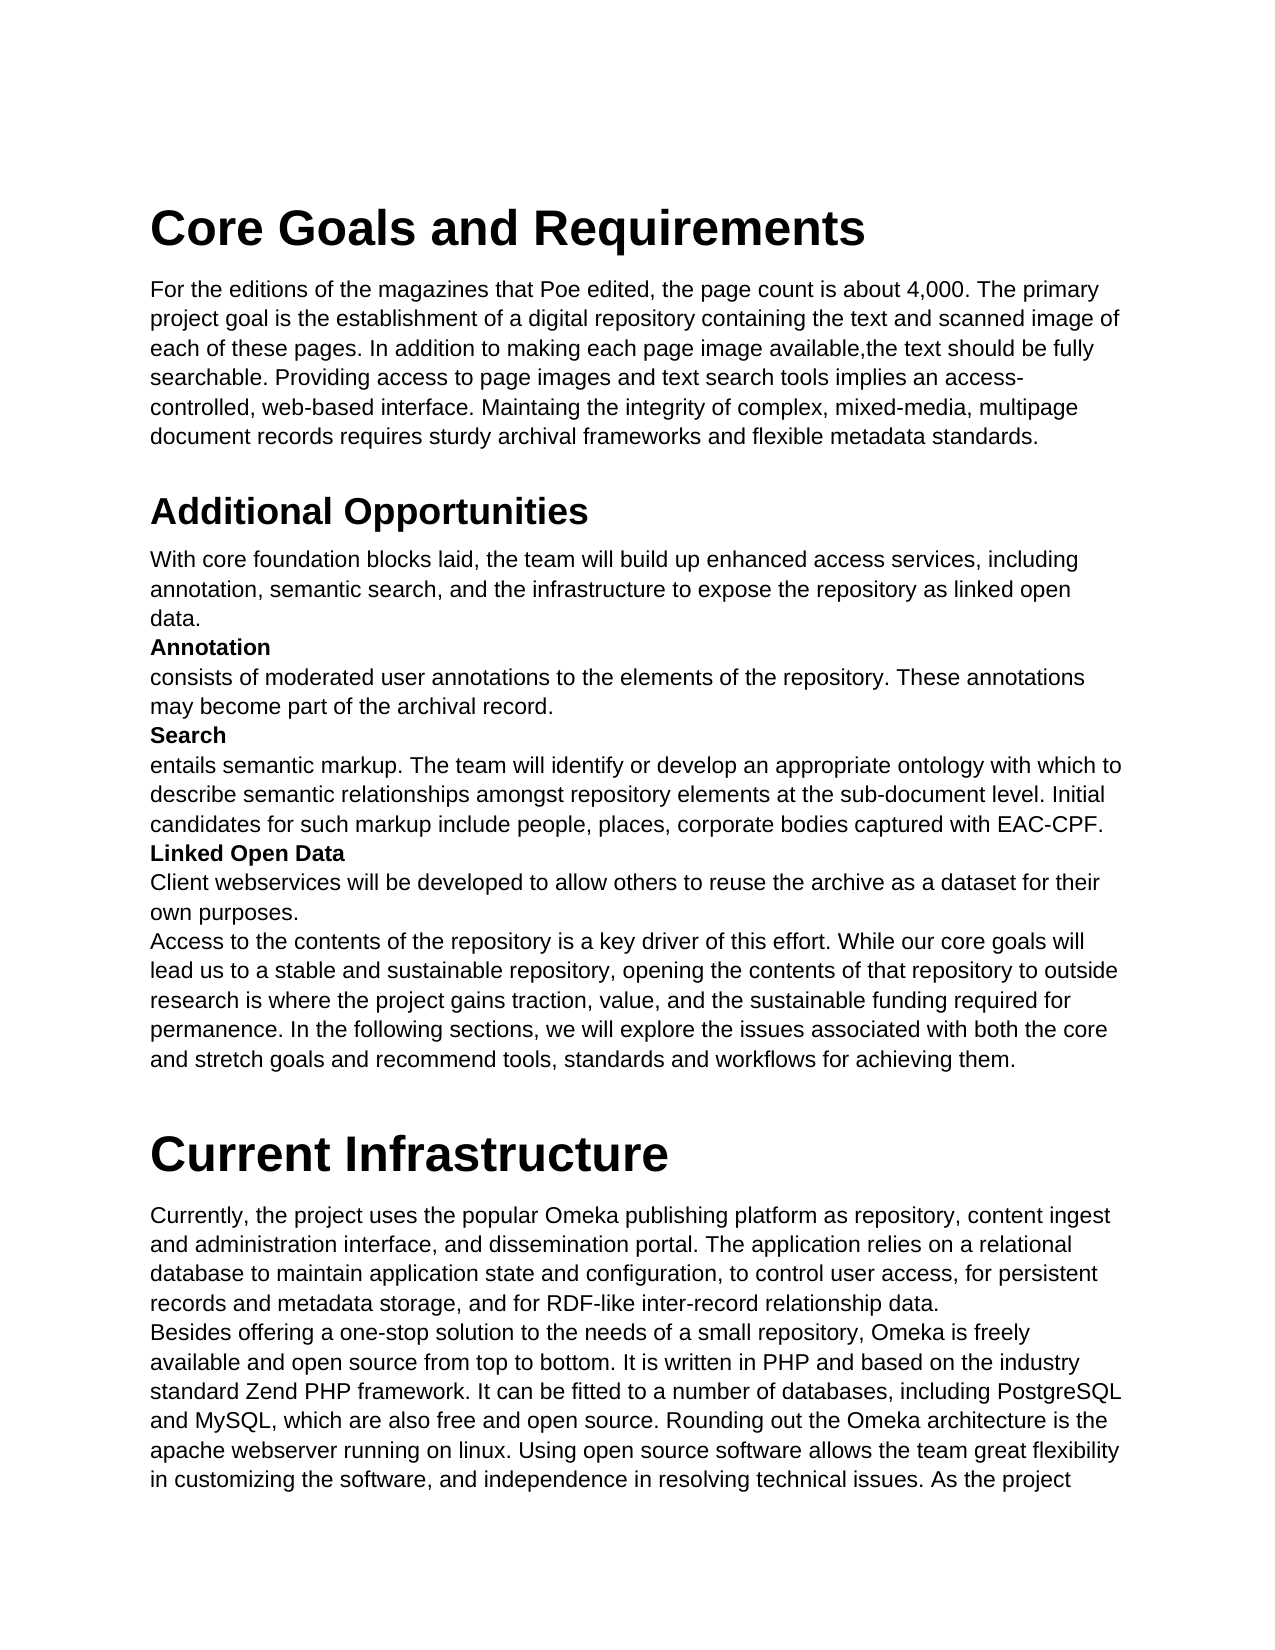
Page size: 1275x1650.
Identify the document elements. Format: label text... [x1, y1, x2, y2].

text Linked Open Data [150, 841, 1125, 866]
text For the editions of the magazines that Poe edited, the page count is about 4,000. The primary project goal is the establishment of a digital repository containing the text and scanned image of each of these pages. In addition to making each page image available,the text should be fully searchable. Providing access to page images and text search tools implies an access-controlled, web-based interface. Maintaing the integrity of complex, mixed-media, multipage document records requires sturdy archival frameworks and flexible metadata standards. [150, 277, 1125, 449]
subtitle Additional Opportunities [150, 490, 1125, 532]
text Client webservices will be developed to allow others to reuse the archive as a dataset for their own purposes. [150, 870, 1125, 925]
text Access to the contents of the repository is a key driver of this effort. While our core goals will lead us to a stable and sustainable repository, opening the contents of that repository to outside research is where the project gains traction, value, and the sustainable funding required for permanence. In the following sections, we will explore the issues associated with both the core and stretch goals and recommend tools, standards and workflows for achieving them. [150, 929, 1125, 1072]
text entails semantic markup. The team will identify or develop an appropriate ontology with which to describe semantic relationships amongst repository elements at the sub-document level. Initial candidates for such markup include people, places, corporate bodies captured with EAC-CPF. [150, 752, 1125, 837]
text Annotation [150, 635, 1125, 661]
subtitle Core Goals and Requirements [150, 200, 1125, 256]
text With core foundation blocks laid, the team will build up enhanced access services, including annotation, semantic search, and the infrastructure to expose the repository as linked open data. [150, 547, 1125, 631]
text Search [150, 723, 1125, 749]
subtitle Current Infrastructure [150, 1126, 1125, 1181]
text Besides offering a one-stop solution to the needs of a small repository, Omeka is freely available and open source from top to bottom. It is written in PHP and based on the industry standard Zend PHP framework. It can be fitted to a number of databases, including PostgreSQL and MySQL, which are also free and open source. Rounding out the Omeka architecture is the apache webserver running on linux. Using open source software allows the team great flexibility in customizing the software, and independence in resolving technical issues. As the project [150, 1320, 1125, 1492]
text Currently, the project uses the popular Omeka publishing platform as repository, content ingest and administration interface, and dissemination portal. The application relies on a relational database to maintain application state and configuration, to control user access, for persistent records and metadata storage, and for RDF-like inter-record relationship data. [150, 1202, 1125, 1316]
text consists of moderated user annotations to the elements of the repository. These annotations may become part of the archival record. [150, 664, 1125, 719]
